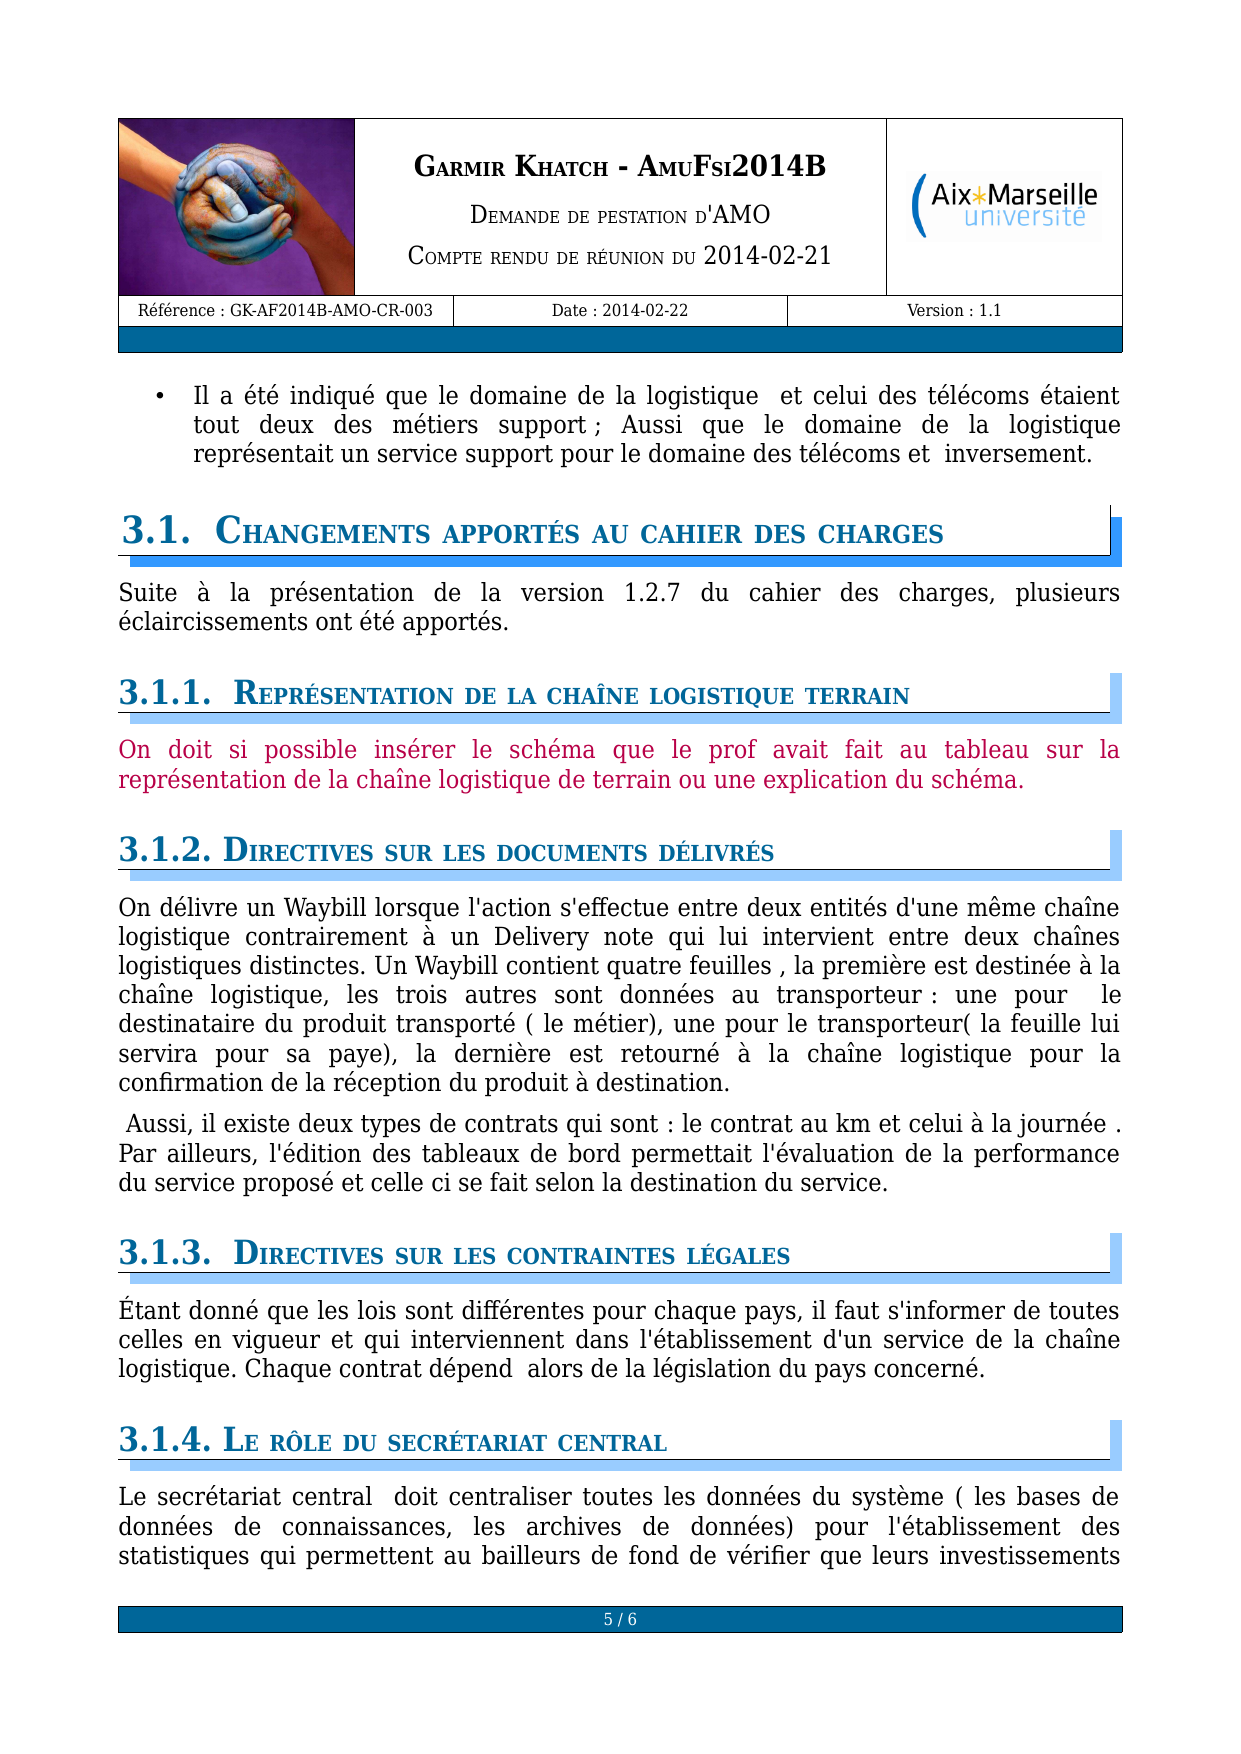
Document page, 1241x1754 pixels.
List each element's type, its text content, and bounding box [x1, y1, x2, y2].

text Suite à la présentation de la version 1.2.7 du cahier des charges, plusieurs éclaircissements ont été apportés. [118, 578, 1122, 637]
subtitle Directives sur les contraintes légales [118, 1233, 1110, 1272]
list Il a été indiqué que le domaine de la logistique et celui des télécoms étaient tout deux des métiers support ; Aussi que le domaine de la logistique représentait un service support pour le domaine des télécoms et inversement. [156, 381, 1122, 469]
subtitle Changements apportés au cahier des charges [118, 505, 1110, 555]
text Étant donné que les lois sont différentes pour chaque pays, il faut s'informer de toutes celles en vigueur et qui interviennent dans l'établissement d'un service de la chaîne logistique. Chaque contrat dépend alors de la législation du pays concerné. [118, 1296, 1122, 1384]
picture [887, 126, 1122, 288]
text On délivre un Waybill lorsque l'action s'effectue entre deux entités d'une même chaîne logistique contrairement à un Delivery note qui lui intervient entre deux chaînes logistiques distinctes. Un Waybill contient quatre feuilles , la première est destinée à la chaîne logistique, les trois autres sont données au transporteur : une pour le destinataire du produit transporté ( le métier), une pour le transporteur( la feuille lui servira pour sa paye), la dernière est retourné à la chaîne logistique pour la confirmation de la réception du produit à destination. [118, 893, 1122, 1097]
text Aussi, il existe deux types de contrats qui sont : le contrat au km et celui à la journée . Par ailleurs, l'édition des tableaux de bord permettait l'évaluation de la performance du service proposé et celle ci se fait selon la destination du service. [118, 1110, 1122, 1197]
subtitle Représentation de la chaîne logistique terrain [118, 673, 1110, 712]
text On doit si possible insérer le schéma que le prof avait fait au tableau sur la représentation de la chaîne logistique de terrain ou une explication du schéma. [118, 736, 1122, 794]
text Le secrétariat central doit centraliser toutes les données du système ( les bases de données de connaissances, les archives de données) pour l'établissement des statistiques qui permettent au bailleurs de fond de vérifier que leurs investissements [118, 1483, 1122, 1570]
picture [119, 119, 354, 295]
subtitle Le rôle du secrétariat central [118, 1420, 1110, 1459]
subtitle Directives sur les documents délivrés [118, 830, 1110, 869]
